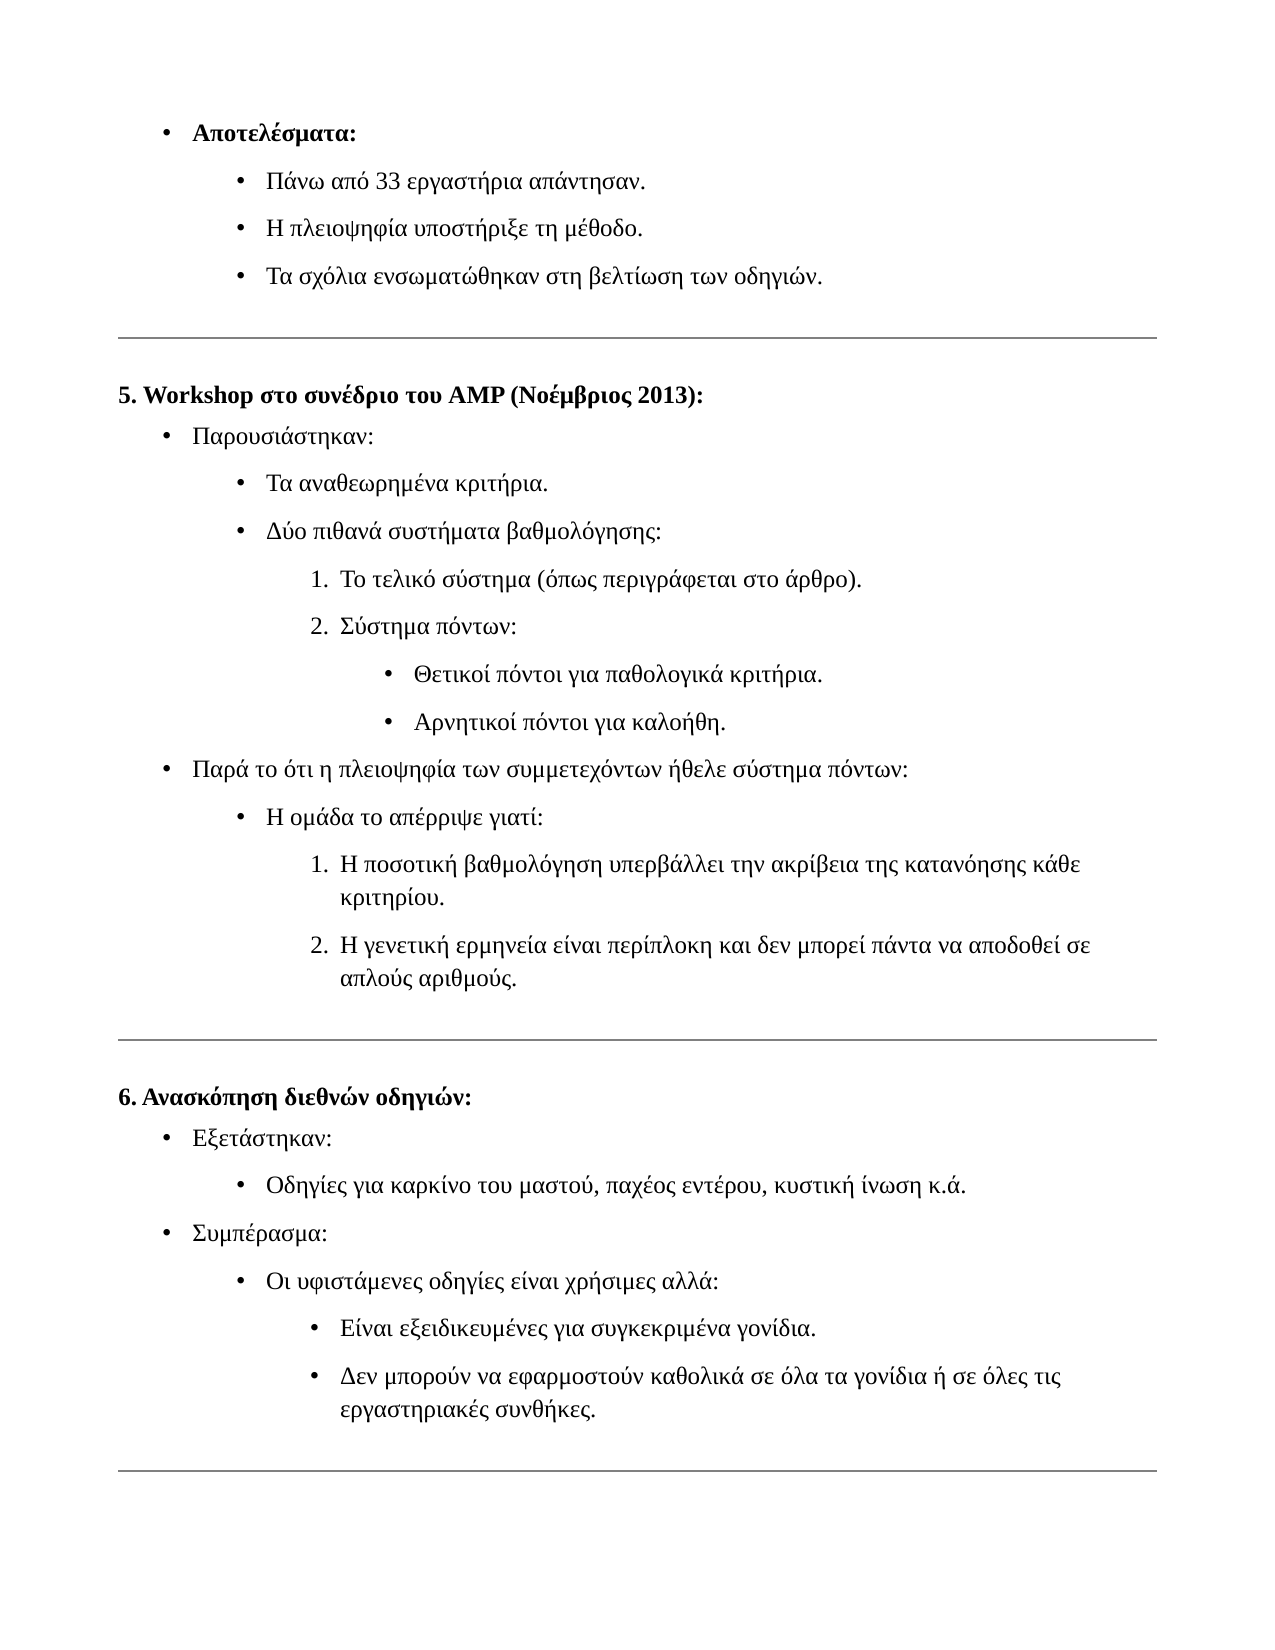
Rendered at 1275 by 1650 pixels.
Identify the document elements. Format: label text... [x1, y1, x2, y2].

list Παρουσιάστηκαν: [162, 421, 1157, 450]
list Παρά το ότι η πλειοψηφία των συμμετεχόντων ήθελε σύστημα πόντων: [162, 754, 1157, 783]
list Πάνω από 33 εργαστήρια απάντησαν. [236, 166, 1157, 194]
list Η γενετική ερμηνεία είναι περίπλοκη και δεν μπορεί πάντα να αποδοθεί σε απλούς αριθμούς. [310, 930, 1157, 992]
list Αρνητικοί πόντοι για καλοήθη. [384, 707, 1157, 735]
list Σύστημα πόντων: [310, 611, 1157, 640]
list Εξετάστηκαν: [162, 1123, 1157, 1152]
list Είναι εξειδικευμένες για συγκεκριμένα γονίδια. [310, 1313, 1157, 1342]
list Η ποσοτική βαθμολόγηση υπερβάλλει την ακρίβεια της κατανόησης κάθε κριτηρίου. [310, 849, 1157, 911]
list Δεν μπορούν να εφαρμοστούν καθολικά σε όλα τα γονίδια ή σε όλες τις εργαστηριακές συνθήκες. [310, 1361, 1157, 1423]
list Το τελικό σύστημα (όπως περιγράφεται στο άρθρο). [310, 564, 1157, 592]
list Τα αναθεωρημένα κριτήρια. [236, 468, 1157, 497]
list Δύο πιθανά συστήματα βαθμολόγησης: [236, 516, 1157, 545]
subtitle 5. Workshop στο συνέδριο του AMP (Νοέμβριος 2013): [118, 380, 1157, 408]
list Οι υφιστάμενες οδηγίες είναι χρήσιμες αλλά: [236, 1266, 1157, 1294]
list Συμπέρασμα: [162, 1218, 1157, 1247]
list Οδηγίες για καρκίνο του μαστού, παχέος εντέρου, κυστική ίνωση κ.ά. [236, 1171, 1157, 1199]
list Θετικοί πόντοι για παθολογικά κριτήρια. [384, 659, 1157, 688]
list Τα σχόλια ενσωματώθηκαν στη βελτίωση των οδηγιών. [236, 261, 1157, 290]
list Η πλειοψηφία υποστήριξε τη μέθοδο. [236, 213, 1157, 242]
subtitle 6. Ανασκόπηση διεθνών οδηγιών: [118, 1082, 1157, 1111]
list Αποτελέσματα: [162, 118, 1157, 147]
list Η ομάδα το απέρριψε γιατί: [236, 802, 1157, 831]
